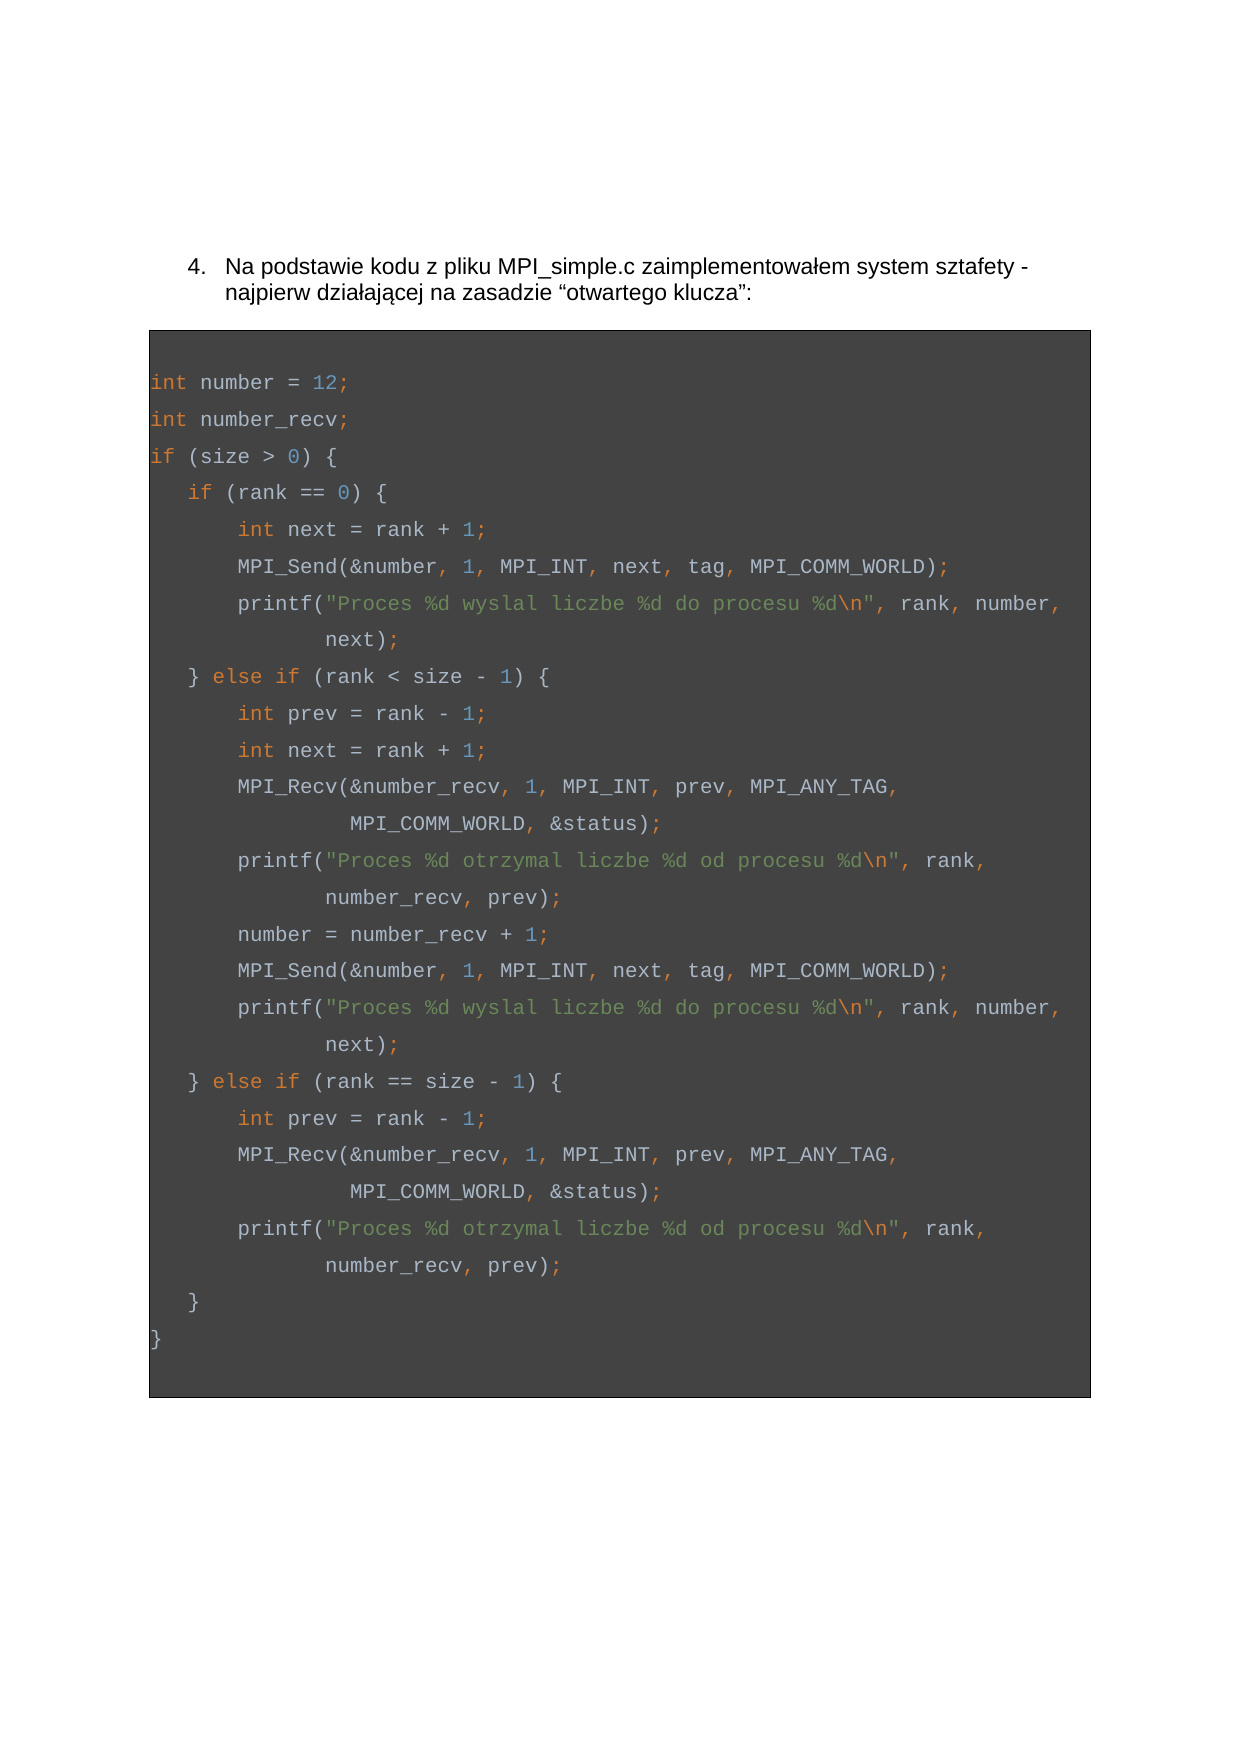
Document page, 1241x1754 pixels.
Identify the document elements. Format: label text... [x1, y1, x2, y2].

text printf("Proces %d wyslal liczbe %d do procesu %d\n", rank, number, [716, 600, 1090, 612]
text next); [150, 1041, 382, 1054]
text int prev = rank - 1; [291, 710, 1090, 723]
text number_recv, prev); [544, 894, 1090, 907]
text number_recv, prev); [150, 894, 489, 907]
text next); [150, 636, 382, 649]
list Na podstawie kodu z pliku MPI_simple.c zaimplementowałem system sztafety - najpierw działającej na zasadzie “otwartego klucza”: [187, 253, 1090, 305]
text if (size > 0) { [150, 453, 192, 465]
text MPI_Recv(&number_recv, 1, MPI_INT, prev, MPI_ANY_TAG, [679, 783, 1090, 796]
text MPI_Recv(&number_recv, 1, MPI_INT, prev, MPI_ANY_TAG, [342, 783, 677, 796]
text printf("Proces %d wyslal liczbe %d do procesu %d\n", rank, number, [317, 600, 480, 612]
text } else if (rank < size - 1) { [317, 673, 519, 686]
text MPI_Send(&number, 1, MPI_INT, next, tag, MPI_COMM_WORLD); [932, 563, 1090, 576]
text MPI_Recv(&number_recv, 1, MPI_INT, prev, MPI_ANY_TAG, [150, 1151, 343, 1164]
text int next = rank + 1; [150, 747, 1090, 759]
text int prev = rank - 1; [150, 710, 289, 723]
text if (rank == 0) { [380, 489, 1090, 502]
text MPI_COMM_WORLD, &status); [644, 1188, 1090, 1201]
text int number_recv; [150, 416, 1090, 429]
text } else if (rank == size - 1) { [150, 1078, 318, 1091]
text MPI_Recv(&number_recv, 1, MPI_INT, prev, MPI_ANY_TAG, [150, 783, 343, 796]
text int next = rank + 1; [150, 526, 1090, 539]
text next); [382, 1041, 1090, 1054]
text MPI_COMM_WORLD, &status); [150, 1188, 644, 1201]
text } else if (rank < size - 1) { [542, 673, 1090, 686]
text number_recv, prev); [544, 1262, 1090, 1274]
text } else if (rank == size - 1) { [555, 1078, 1090, 1091]
text if (rank == 0) { [150, 489, 231, 502]
text printf("Proces %d wyslal liczbe %d do procesu %d\n", rank, number, [716, 1004, 1090, 1017]
text printf("Proces %d otrzymal liczbe %d od procesu %d\n", rank, [741, 1225, 1090, 1238]
text } [150, 1335, 1090, 1348]
text printf("Proces %d wyslal liczbe %d do procesu %d\n", rank, number, [317, 1004, 480, 1017]
text number = number_recv + 1; [150, 931, 1090, 943]
text printf("Proces %d wyslal liczbe %d do procesu %d\n", rank, number, [481, 1004, 714, 1017]
text MPI_Send(&number, 1, MPI_INT, next, tag, MPI_COMM_WORLD); [342, 967, 721, 980]
text int number = 12; [150, 379, 1090, 392]
text MPI_Recv(&number_recv, 1, MPI_INT, prev, MPI_ANY_TAG, [679, 1151, 1090, 1164]
text } [150, 1298, 1090, 1311]
text MPI_Send(&number, 1, MPI_INT, next, tag, MPI_COMM_WORLD); [150, 967, 343, 980]
text printf("Proces %d otrzymal liczbe %d od procesu %d\n", rank, [317, 1225, 517, 1238]
text printf("Proces %d otrzymal liczbe %d od procesu %d\n", rank, [741, 857, 1090, 870]
text printf("Proces %d otrzymal liczbe %d od procesu %d\n", rank, [518, 857, 739, 870]
text MPI_Send(&number, 1, MPI_INT, next, tag, MPI_COMM_WORLD); [150, 563, 343, 576]
text printf("Proces %d otrzymal liczbe %d od procesu %d\n", rank, [518, 1225, 739, 1238]
text int prev = rank - 1; [150, 1114, 289, 1127]
text MPI_Send(&number, 1, MPI_INT, next, tag, MPI_COMM_WORLD); [932, 967, 1090, 980]
text MPI_Recv(&number_recv, 1, MPI_INT, prev, MPI_ANY_TAG, [342, 1151, 677, 1164]
text } else if (rank == size - 1) { [317, 1078, 532, 1091]
text MPI_Send(&number, 1, MPI_INT, next, tag, MPI_COMM_WORLD); [342, 563, 721, 576]
text if (size > 0) { [330, 453, 1090, 465]
text int prev = rank - 1; [291, 1114, 1090, 1127]
text number_recv, prev); [491, 1262, 544, 1274]
text number_recv, prev); [150, 1262, 489, 1274]
text if (rank == 0) { [230, 489, 357, 502]
text MPI_Send(&number, 1, MPI_INT, next, tag, MPI_COMM_WORLD); [722, 967, 932, 980]
text next); [382, 636, 1090, 649]
text MPI_COMM_WORLD, &status); [644, 820, 1090, 833]
text printf("Proces %d otrzymal liczbe %d od procesu %d\n", rank, [317, 857, 517, 870]
text MPI_Send(&number, 1, MPI_INT, next, tag, MPI_COMM_WORLD); [722, 563, 932, 576]
text number_recv, prev); [491, 894, 544, 907]
text if (size > 0) { [192, 453, 307, 465]
text MPI_COMM_WORLD, &status); [150, 820, 644, 833]
text printf("Proces %d wyslal liczbe %d do procesu %d\n", rank, number, [482, 600, 714, 612]
text } else if (rank < size - 1) { [150, 673, 318, 686]
